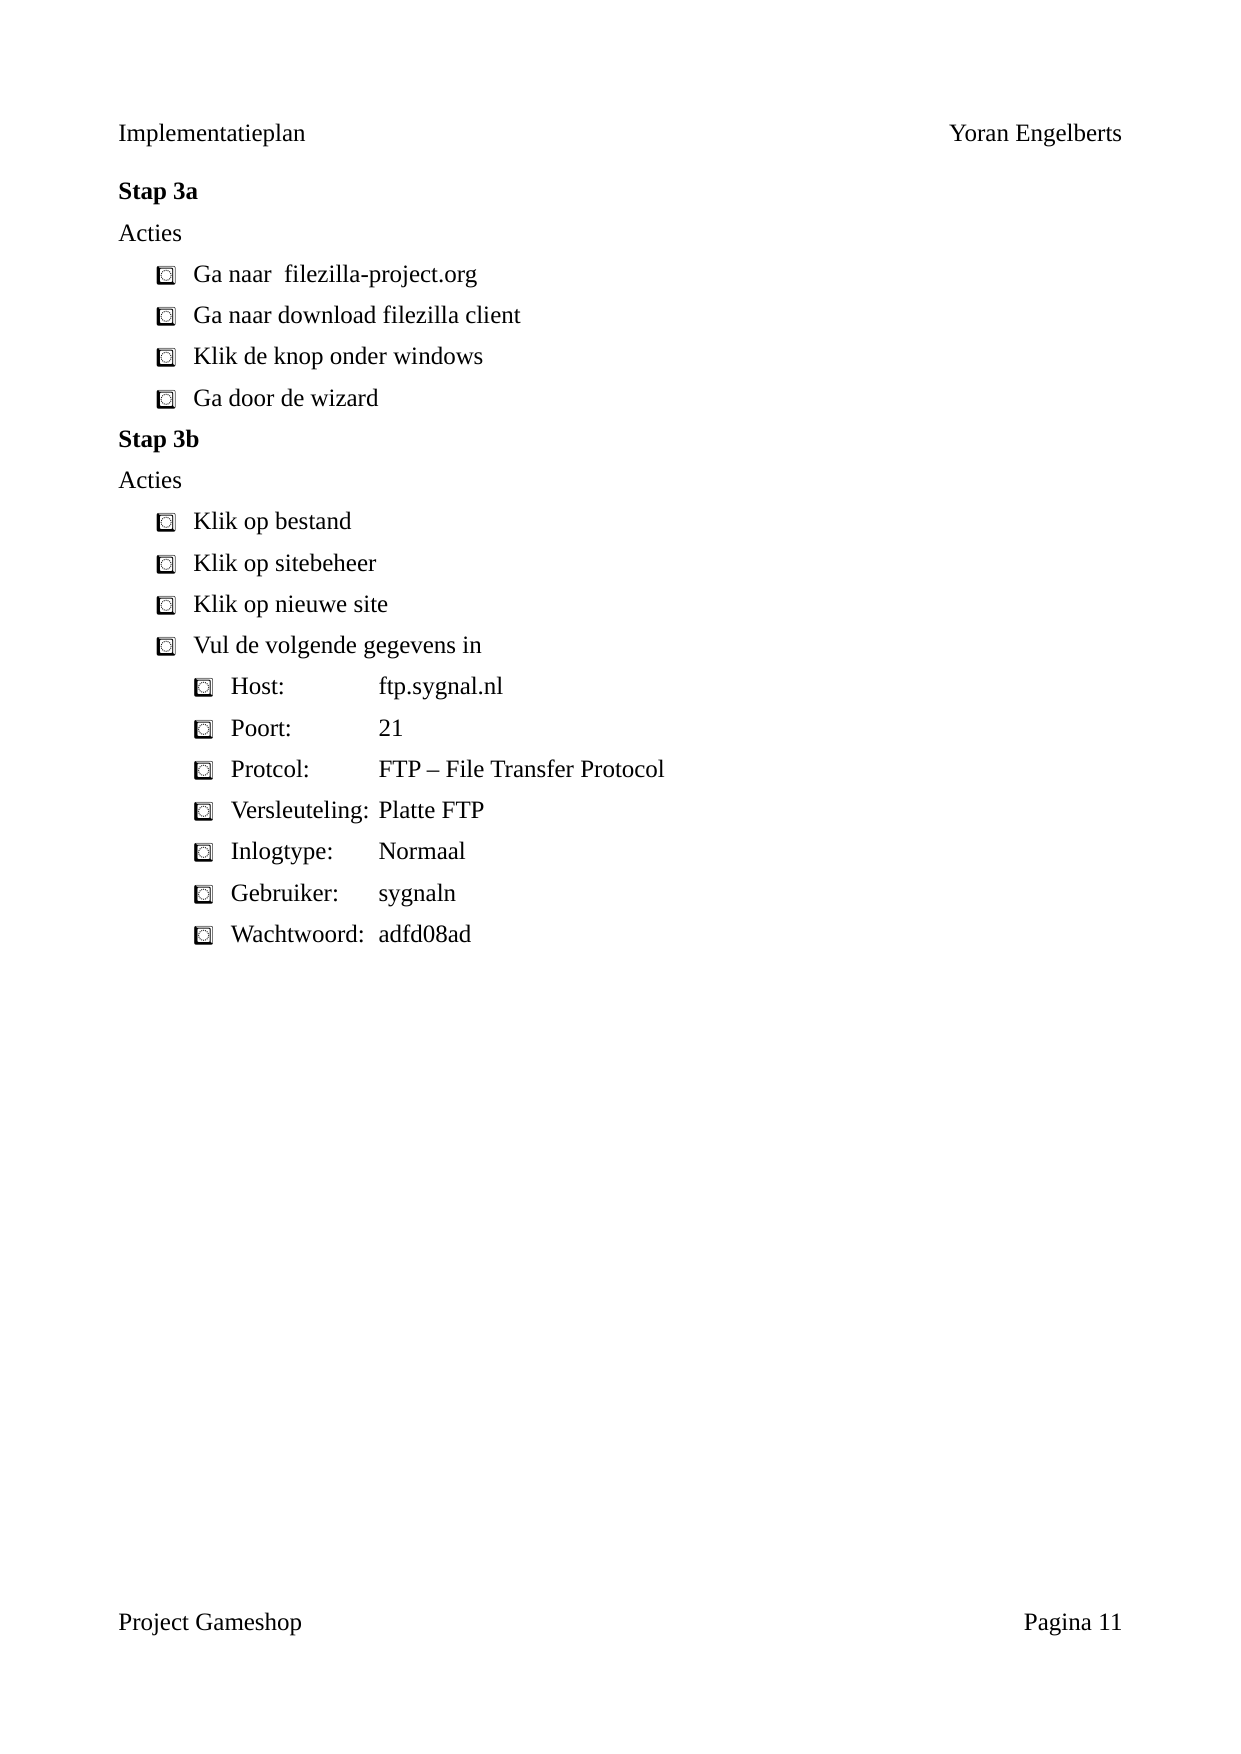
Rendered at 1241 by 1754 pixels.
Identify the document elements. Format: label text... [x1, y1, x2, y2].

list Klik op sitebeheer [156, 548, 1122, 576]
list Ga naar download filezilla client [156, 300, 1122, 329]
list Vul de volgende gegevens in [156, 630, 1122, 659]
list Klik op bestand [156, 506, 1122, 535]
list Gebruiker: sygnaln [193, 878, 1122, 906]
text Acties [118, 218, 1122, 246]
list Poort: 21 [193, 713, 1122, 741]
list Protcol: FTP – File Transfer Protocol [193, 754, 1122, 783]
text Stap 3b [118, 424, 1122, 453]
text Acties [118, 465, 1122, 494]
list Klik de knop onder windows [156, 341, 1122, 370]
list Ga door de wizard [156, 383, 1122, 411]
list Klik op nieuwe site [156, 589, 1122, 618]
text Stap 3a [118, 176, 1122, 205]
list Versleuteling: Platte FTP [193, 795, 1122, 824]
list Ga naar filezilla-project.org [156, 259, 1122, 288]
list Wachtwoord: adfd08ad [193, 919, 1122, 948]
list Host: ftp.sygnal.nl [193, 671, 1122, 700]
list Inlogtype: Normaal [193, 836, 1122, 865]
